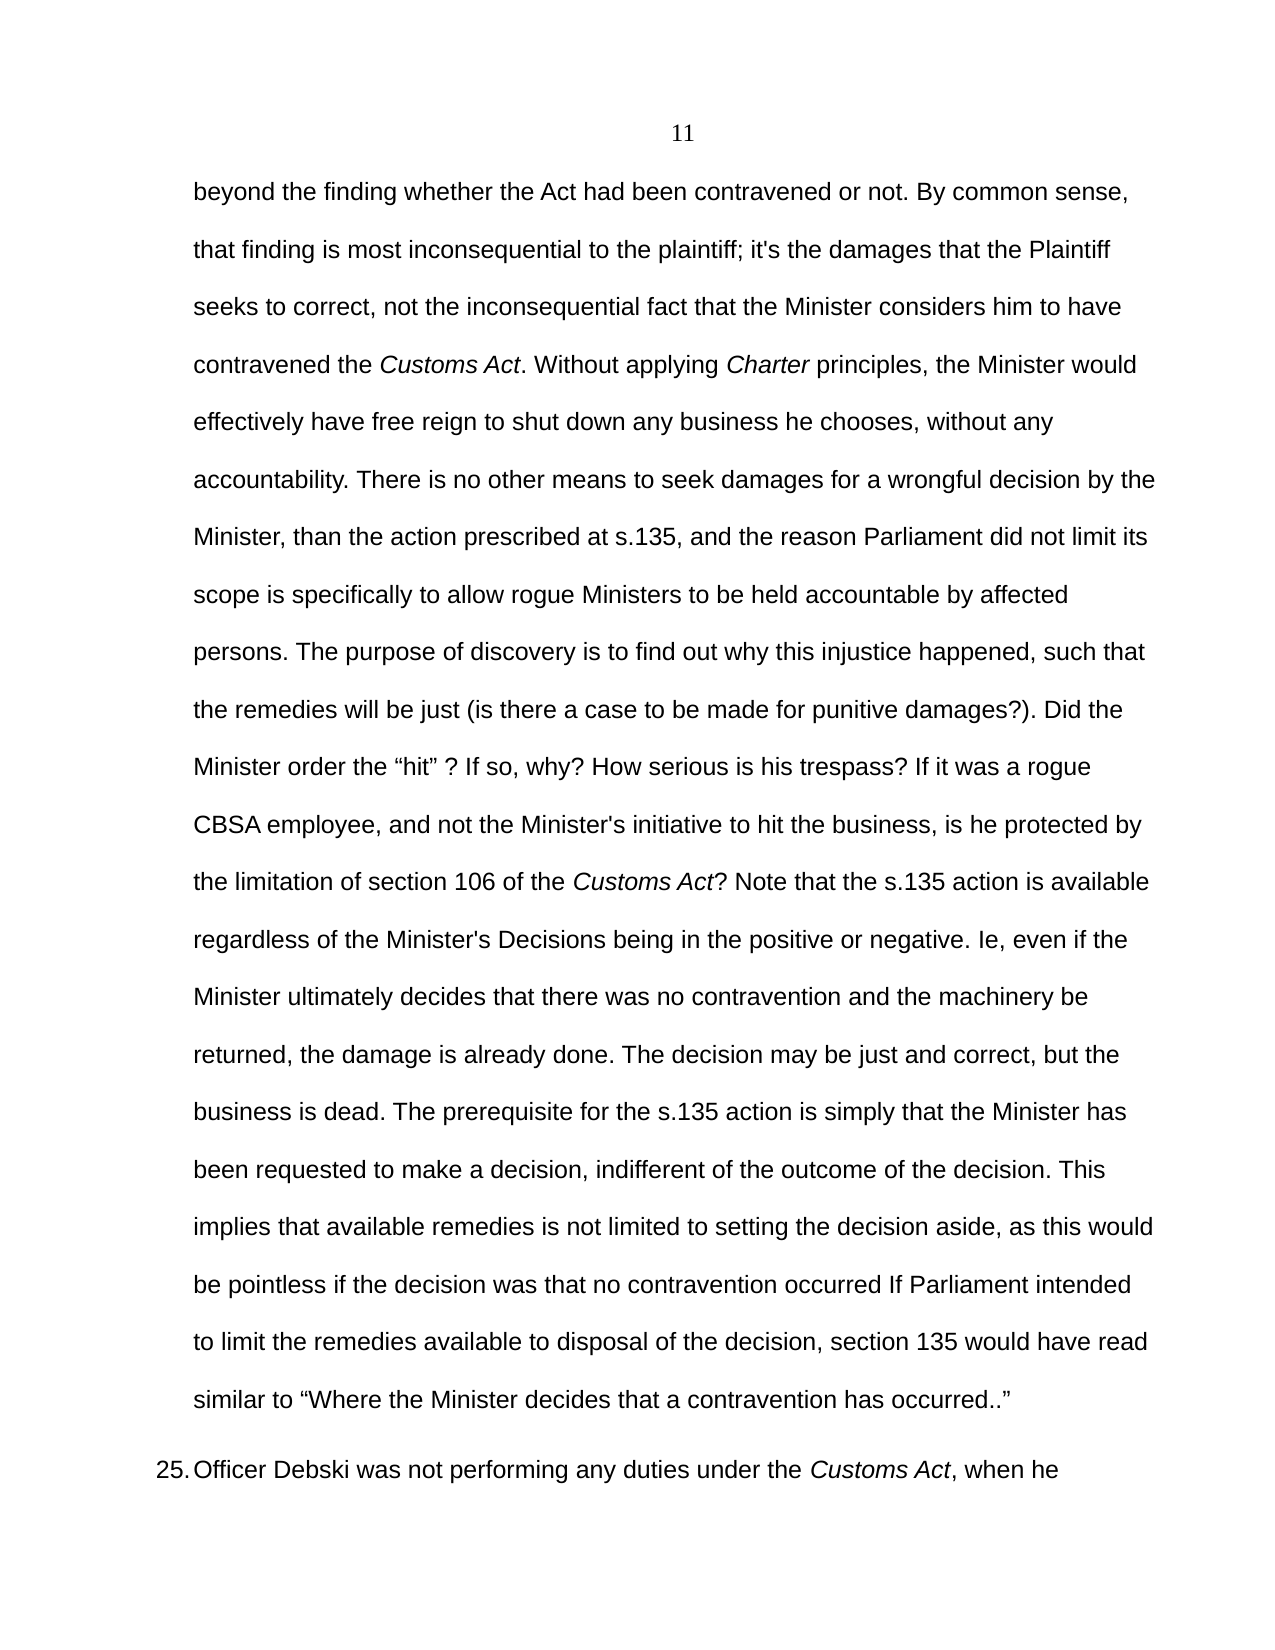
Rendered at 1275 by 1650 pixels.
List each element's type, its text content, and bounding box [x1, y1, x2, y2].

subtitle Officer Debski was not performing any duties under the Customs Act, when he [156, 1454, 1157, 1483]
subtitle beyond the finding whether the Act had been contravened or not. By common sense, that finding is most inconsequential to the plaintiff; it's the damages that the Plaintiff seeks to correct, not the inconsequential fact that the Minister considers him to have contravened the Customs Act. Without applying Charter principles, the Minister would effectively have free reign to shut down any business he chooses, without any accountability. There is no other means to seek damages for a wrongful decision by the Minister, than the action prescribed at s.135, and the reason Parliament did not limit its scope is specifically to allow rogue Ministers to be held accountable by affected persons. The purpose of discovery is to find out why this injustice happened, such that the remedies will be just (is there a case to be made for punitive damages?). Did the Minister order the “hit” ? If so, why? How serious is his trespass? If it was a rogue CBSA employee, and not the Minister's initiative to hit the business, is he protected by the limitation of section 106 of the Customs Act? Note that the s.135 action is available regardless of the Minister's Decisions being in the positive or negative. Ie, even if the Minister ultimately decides that there was no contravention and the machinery be returned, the damage is already done. The decision may be just and correct, but the business is dead. The prerequisite for the s.135 action is simply that the Minister has been requested to make a decision, indifferent of the outcome of the decision. This implies that available remedies is not limited to setting the decision aside, as this would be pointless if the decision was that no contravention occurred If Parliament intended to limit the remedies available to disposal of the decision, section 135 would have read similar to “Where the Minister decides that a contravention has occurred..” [156, 177, 1157, 1413]
